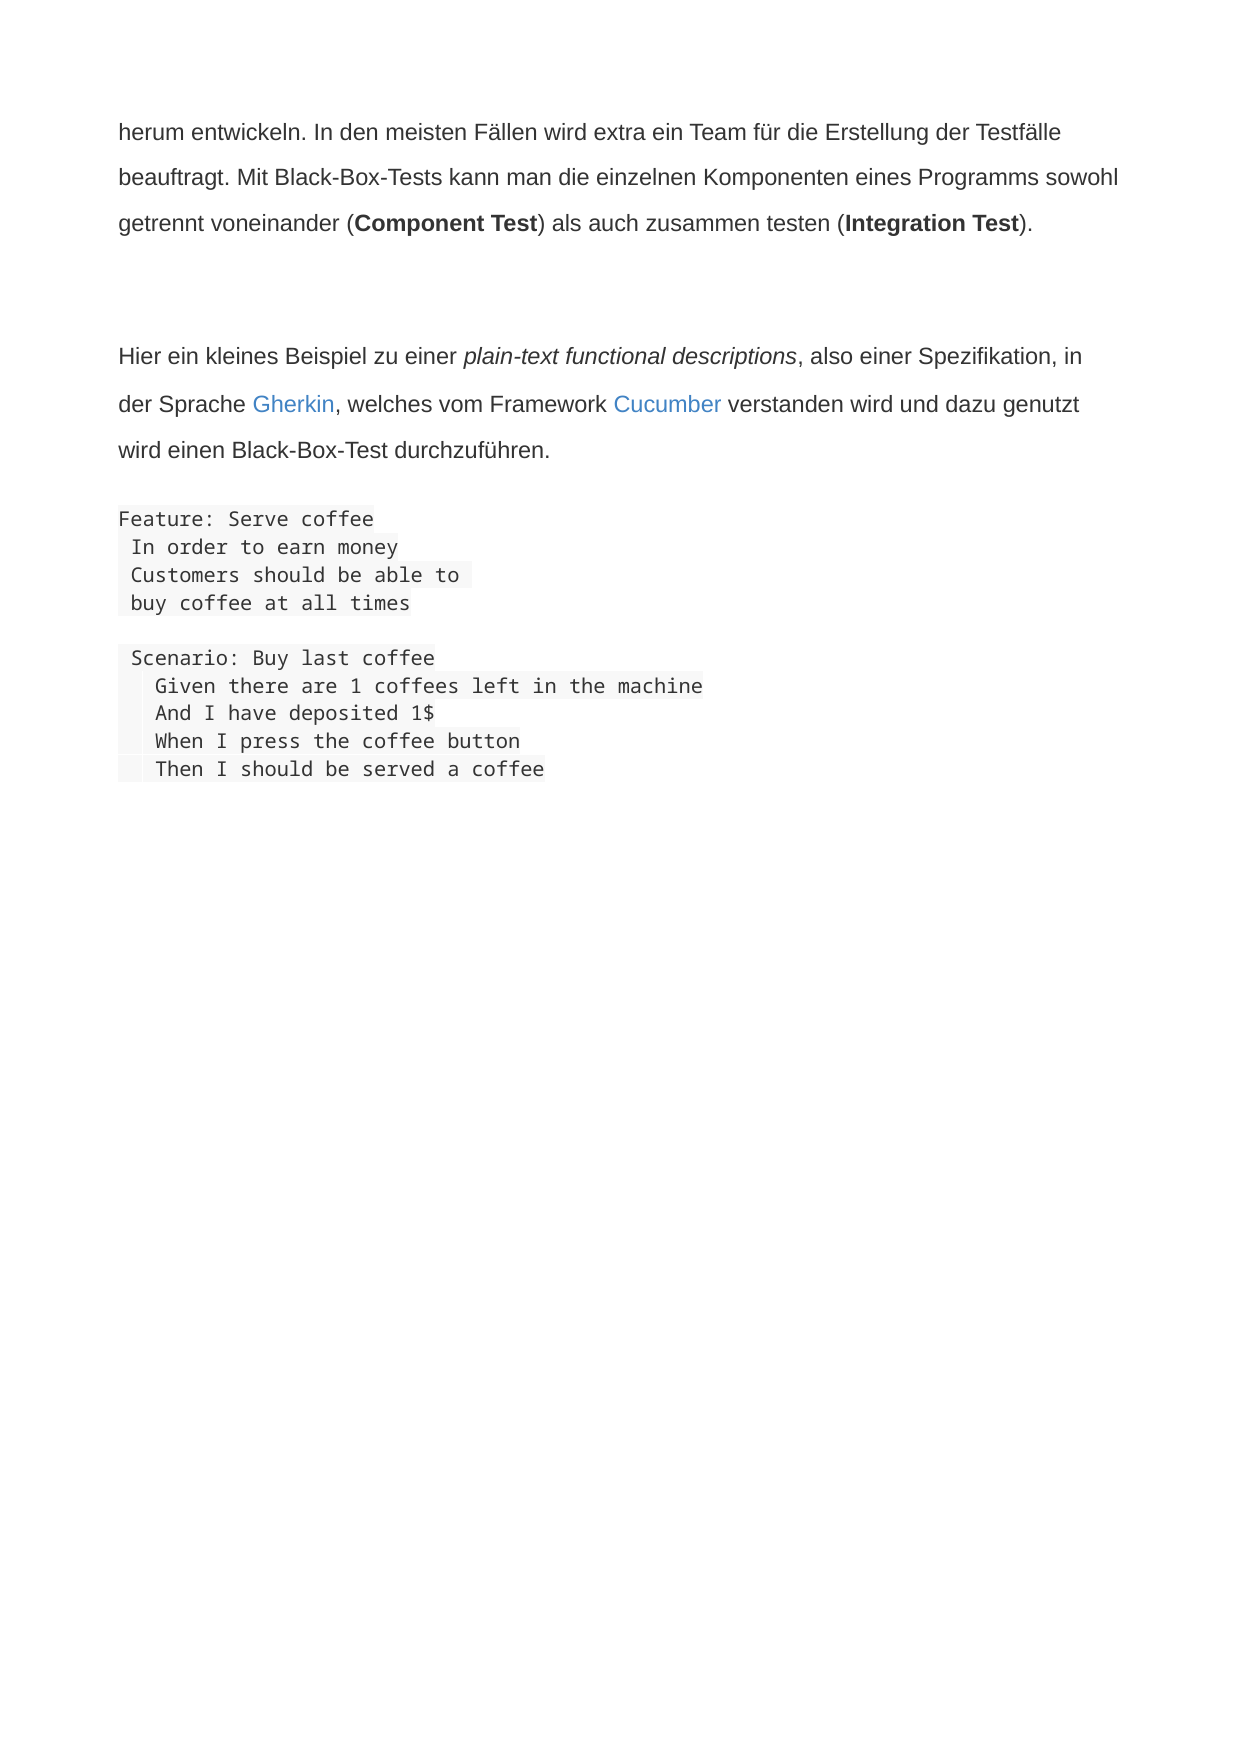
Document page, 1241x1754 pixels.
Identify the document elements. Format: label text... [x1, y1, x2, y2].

text Feature: Serve coffee In order to earn money Customers should be able to buy coffee at all times Scenario: Buy last coffee Given there are 1 coffees left in the machine And I have deposited 1$ When I press the coffee button Then I should be served a coffee [118, 505, 1122, 810]
text herum entwickeln. In den meisten Fällen wird extra ein Team für die Erstellung der Testfälle beauftragt. Mit Black-Box-Tests kann man die einzelnen Komponenten eines Programms sowohl getrennt voneinander (Component Test) als auch zusammen testen (Integration Test). [118, 118, 1122, 236]
text Hier ein kleines Beispiel zu einer plain-text functional descriptions, also einer Spezifikation, in der Sprache Gherkin, welches vom Framework Cucumber verstanden wird und dazu genutzt wird einen Black-Box-Test durchzuführen. [118, 342, 1122, 463]
